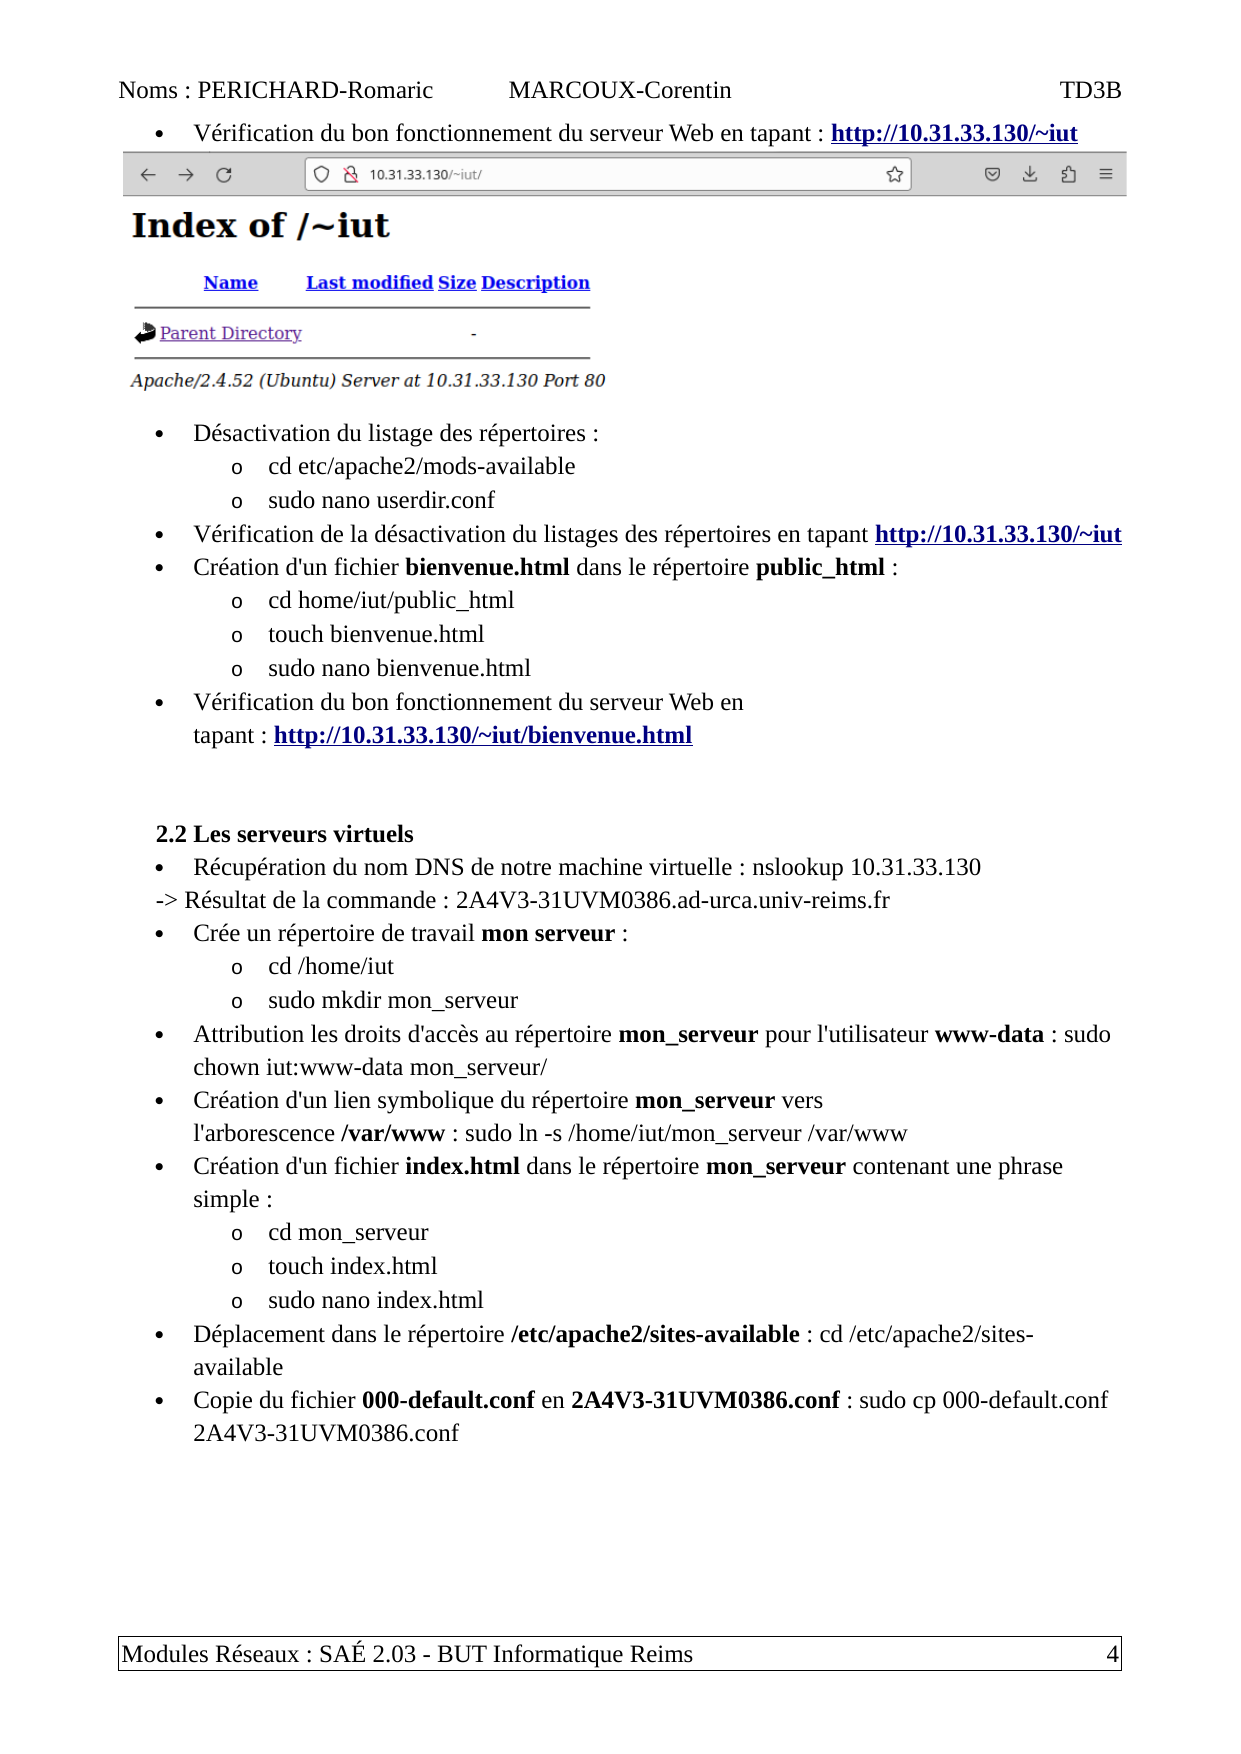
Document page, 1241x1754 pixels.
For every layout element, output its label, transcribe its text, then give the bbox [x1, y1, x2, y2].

text -> Résultat de la commande : 2A4V3-31UVM0386.ad-urca.univ-reims.fr [156, 885, 1122, 914]
list Création d'un fichier index.html dans le répertoire mon_serveur contenant une phrase simple : [156, 1151, 1122, 1213]
list cd home/iut/public_html [231, 585, 1122, 614]
list Copie du fichier 000-default.conf en 2A4V3-31UVM0386.conf : sudo cp 000-default.conf 2A4V3-31UVM0386.conf [156, 1385, 1122, 1447]
list sudo mkdir mon_serveur [231, 985, 1122, 1014]
text 2.2 Les serveurs virtuels [156, 819, 1122, 848]
list Création d'un lien symbolique du répertoire mon_serveur vers l'arborescence /var/www : sudo ln -s /home/iut/mon_serveur /var/www [156, 1085, 1122, 1147]
list Vérification du bon fonctionnement du serveur Web en tapant : http://10.31.33.130/~iut/bienvenue.html [156, 687, 1122, 748]
list Récupération du nom DNS de notre machine virtuelle : nslookup 10.31.33.130 [156, 852, 1122, 881]
list Déplacement dans le répertoire /etc/apache2/sites-available : cd /etc/apache2/sites-available [156, 1319, 1122, 1381]
list cd mon_serveur [231, 1217, 1122, 1247]
list touch index.html [231, 1251, 1122, 1281]
list Désactivation du listage des répertoires : [156, 414, 1122, 447]
list Création d'un fichier bienvenue.html dans le répertoire public_html : [156, 552, 1122, 581]
list sudo nano index.html [231, 1285, 1122, 1314]
list sudo nano userdir.conf [231, 485, 1122, 514]
list cd etc/apache2/mods-available [231, 451, 1122, 481]
list Vérification de la désactivation du listages des répertoires en tapant http://10.31.33.130/~iut [156, 519, 1122, 548]
list touch bienvenue.html [231, 619, 1122, 648]
list Crée un répertoire de travail mon serveur : [156, 918, 1122, 947]
list sudo nano bienvenue.html [231, 653, 1122, 682]
list Attribution les droits d'accès au répertoire mon_serveur pour l'utilisateur www-data : sudo chown iut:www-data mon_serveur/ [156, 1019, 1122, 1081]
list cd /home/iut [231, 951, 1122, 981]
list Vérification du bon fonctionnement du serveur Web en tapant : http://10.31.33.130/~iut [156, 118, 1122, 147]
